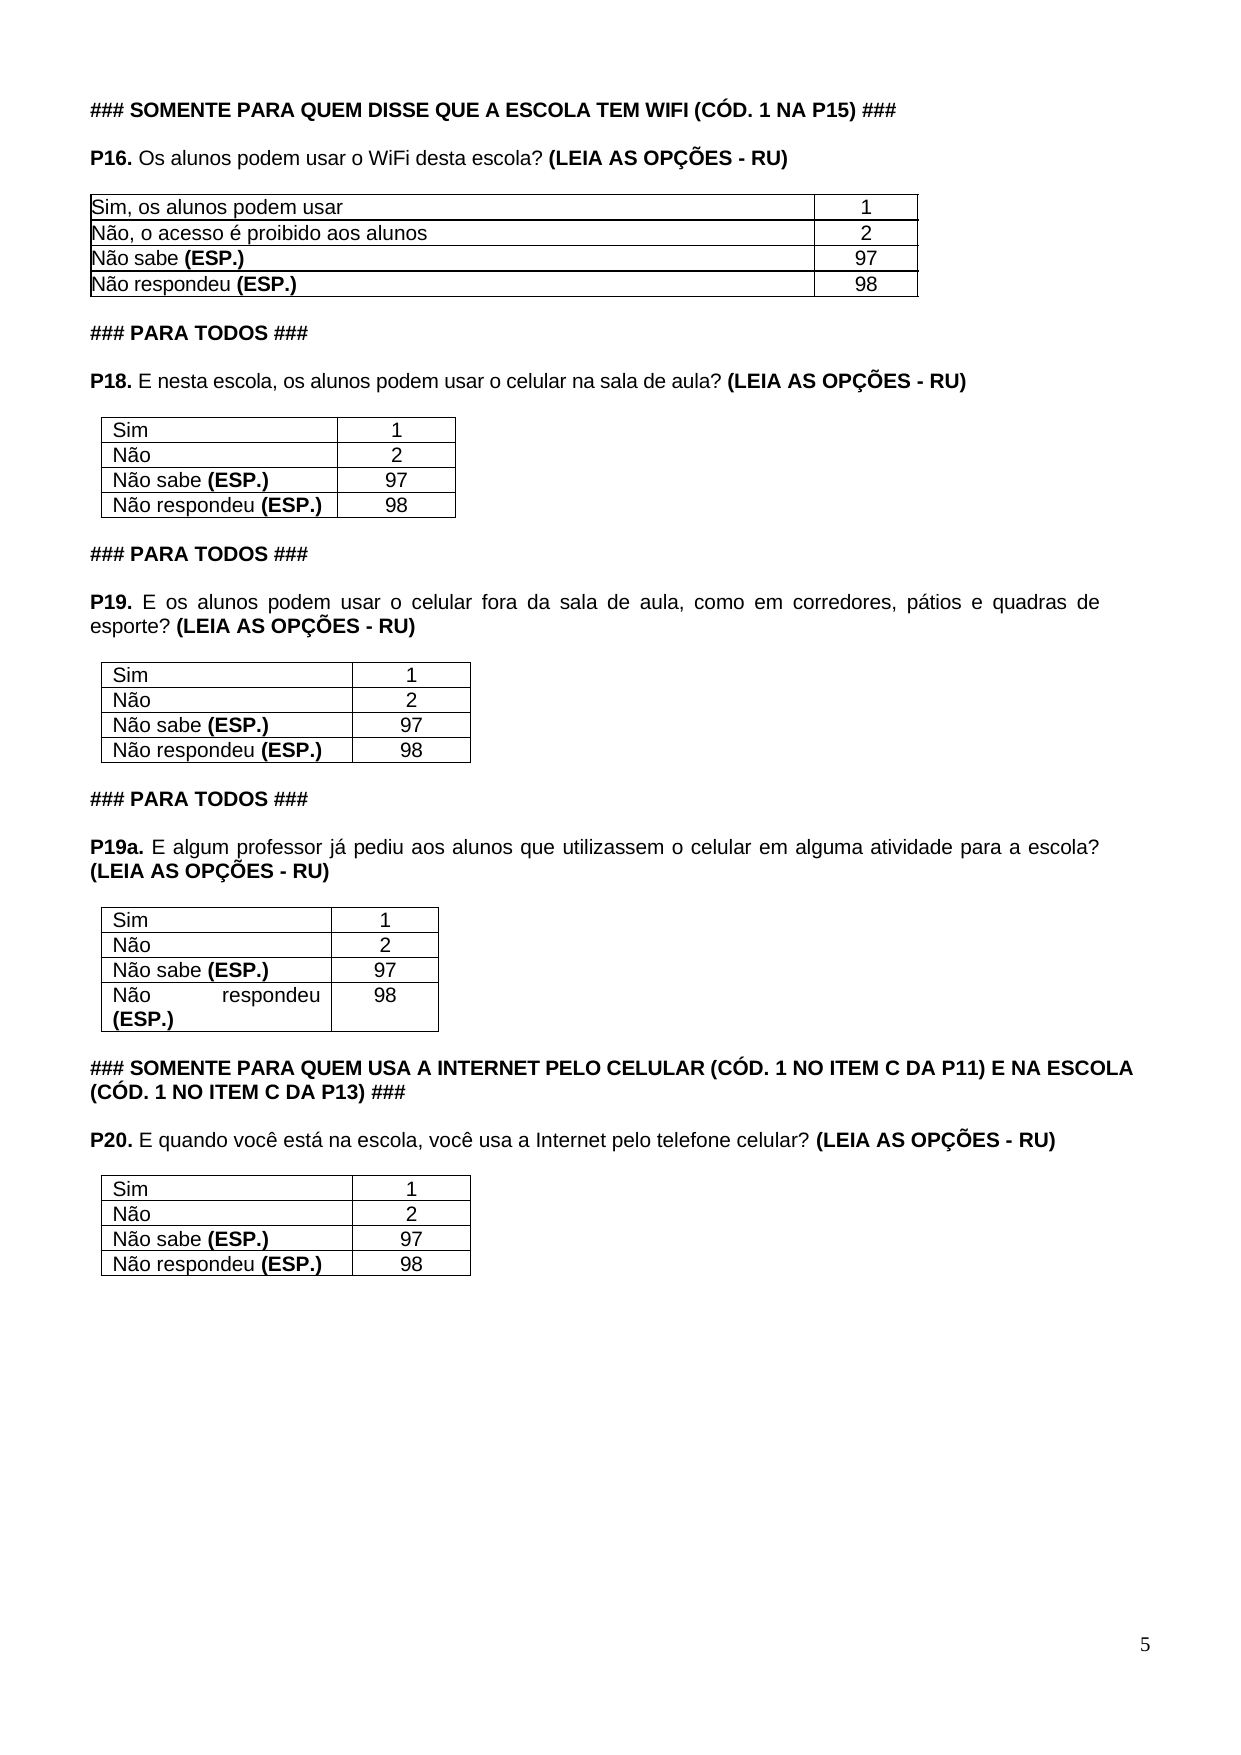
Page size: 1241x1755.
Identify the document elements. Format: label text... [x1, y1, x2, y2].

table_header Sim [102, 418, 337, 442]
text P18. E nesta escola, os alunos podem usar o celular na sala de aula? (LEIA AS OPÇÕES - RU) [90, 369, 1150, 393]
table_header 1 [353, 1176, 470, 1200]
table_header Sim [102, 1176, 352, 1200]
table_header 1 [338, 418, 455, 442]
table_cell Não sabe (ESP.) [102, 713, 352, 737]
table_cell Não respondeu (ESP.) [102, 983, 331, 1031]
table_cell 98 [353, 738, 470, 762]
table_cell 2 [815, 221, 917, 245]
table_cell 97 [353, 1226, 470, 1250]
text P19a. E algum professor já pediu aos alunos que utilizassem o celular em alguma atividade para a escola? (LEIA AS OPÇÕES - RU) [90, 835, 1101, 883]
table_header 1 [332, 908, 438, 932]
text ### SOMENTE PARA QUEM USA A INTERNET PELO CELULAR (CÓD. 1 NO ITEM C DA P11) E NA ESCOLA (CÓD. 1 NO ITEM C DA P13) ### [90, 1056, 1150, 1103]
text P20. E quando você está na escola, você usa a Internet pelo telefone celular? (LEIA AS OPÇÕES - RU) [90, 1127, 1150, 1151]
table_cell Não sabe (ESP.) [102, 468, 337, 492]
table_cell Não, o acesso é proibido aos alunos [92, 221, 814, 245]
table_header 1 [815, 195, 917, 219]
table_header Sim, os alunos podem usar [92, 195, 814, 219]
table_cell 98 [815, 272, 917, 296]
table_cell Não sabe (ESP.) [92, 246, 814, 270]
table_cell Não [102, 443, 337, 467]
text ### PARA TODOS ### [90, 542, 1101, 566]
text P16. Os alunos podem usar o WiFi desta escola? (LEIA AS OPÇÕES - RU) [90, 146, 1101, 170]
table_cell 98 [353, 1251, 470, 1275]
table_cell Não sabe (ESP.) [102, 1226, 352, 1250]
table_cell 97 [332, 958, 438, 982]
table_cell Não respondeu (ESP.) [102, 1251, 352, 1275]
text P19. E os alunos podem usar o celular fora da sala de aula, como em corredores, pátios e quadras de esporte? (LEIA AS OPÇÕES - RU) [90, 590, 1101, 638]
table_cell Não [102, 688, 352, 712]
text ### SOMENTE PARA QUEM DISSE QUE A ESCOLA TEM WIFI (CÓD.­­ 1 NA P15) ### [90, 98, 1101, 122]
table_header Sim [102, 908, 331, 932]
table_cell Não [102, 1201, 352, 1225]
table_cell 97 [815, 246, 917, 270]
table_cell Não sabe (ESP.) [102, 958, 331, 982]
table_cell 2 [332, 933, 438, 957]
text ### PARA TODOS ### [90, 787, 1101, 811]
table_cell 98 [338, 493, 455, 517]
table_cell 2 [353, 688, 470, 712]
table_cell Não respondeu (ESP.) [102, 493, 337, 517]
table_header Sim [102, 663, 352, 687]
table_cell Não [102, 933, 331, 957]
table_header 1 [353, 663, 470, 687]
table_cell 97 [338, 468, 455, 492]
table_cell Não respondeu (ESP.) [92, 272, 814, 296]
text ### PARA TODOS ### [90, 321, 1101, 345]
table_cell Não respondeu (ESP.) [102, 738, 352, 762]
table_cell 98 [332, 983, 438, 1031]
table_cell 2 [338, 443, 455, 467]
table_cell 2 [353, 1201, 470, 1225]
table_cell 97 [353, 713, 470, 737]
